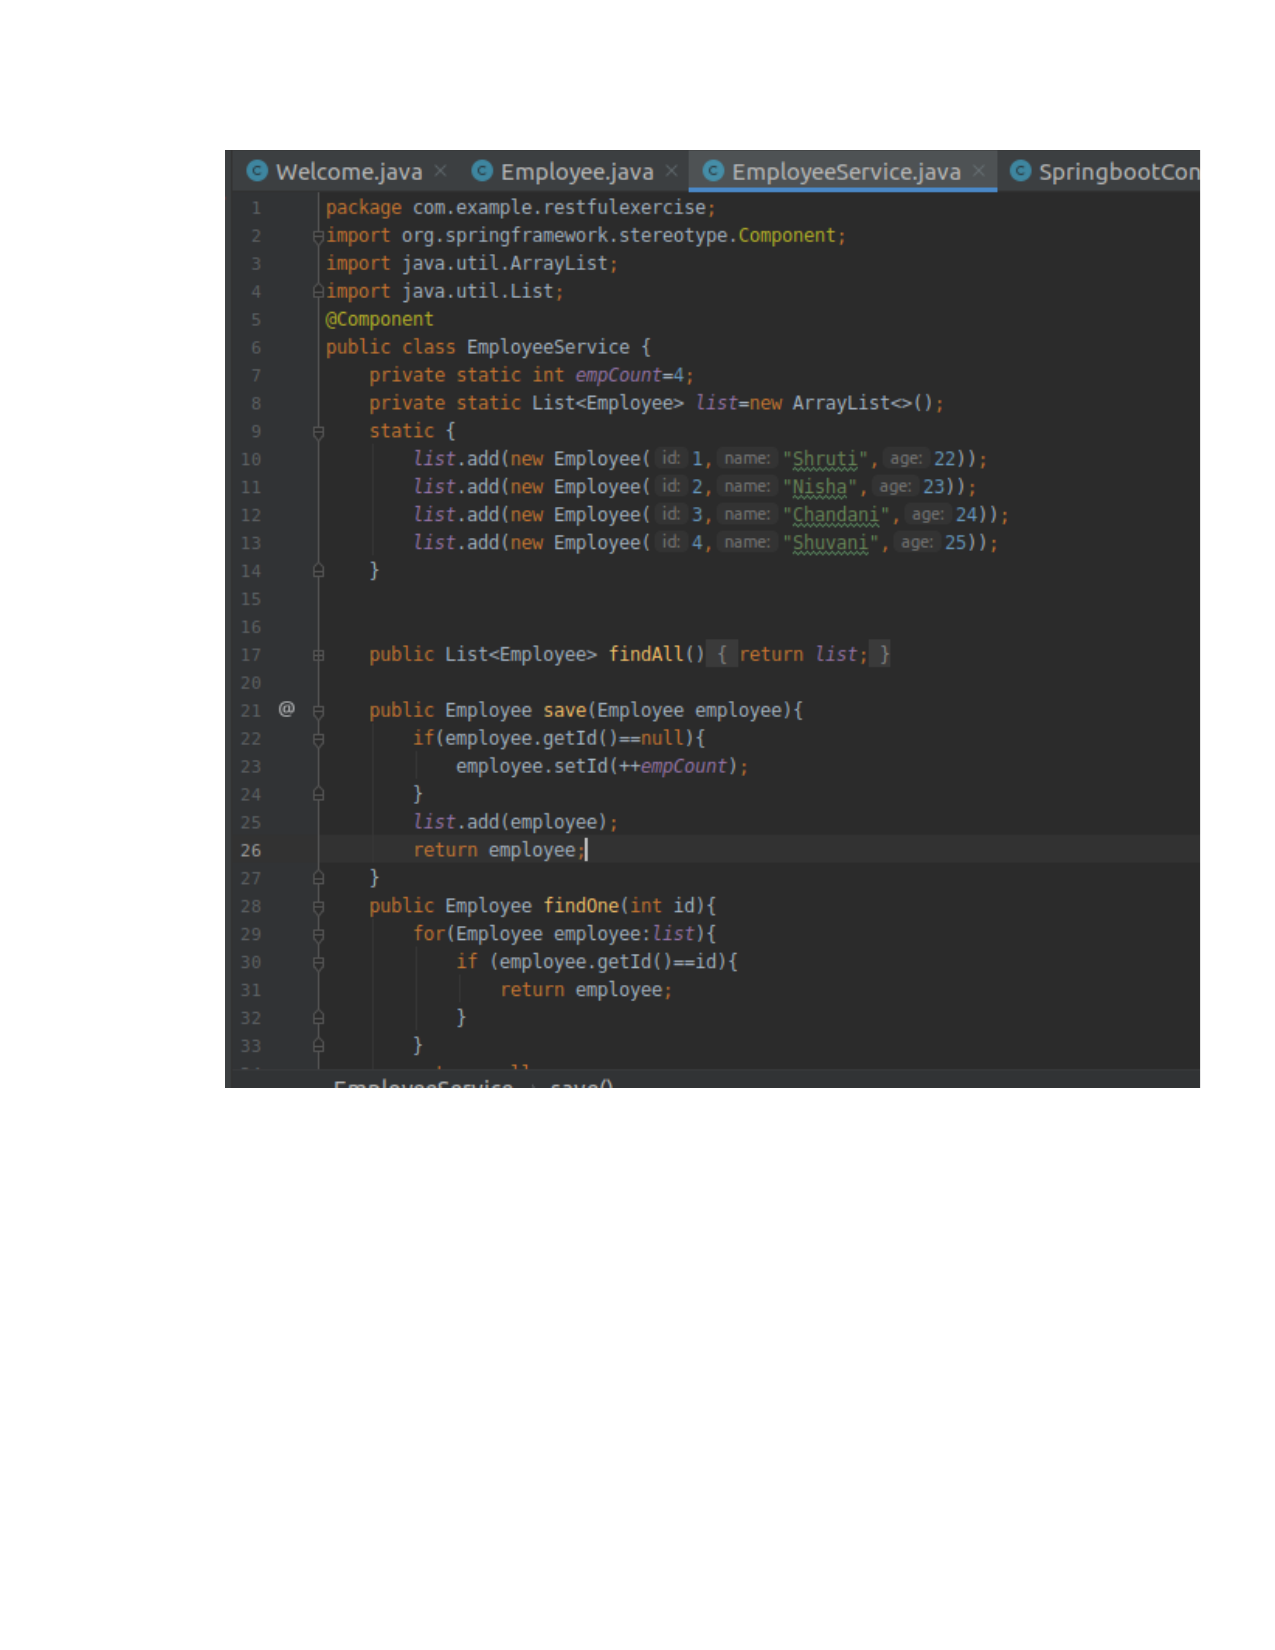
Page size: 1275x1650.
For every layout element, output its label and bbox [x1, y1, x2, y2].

picture [225, 150, 1200, 1088]
